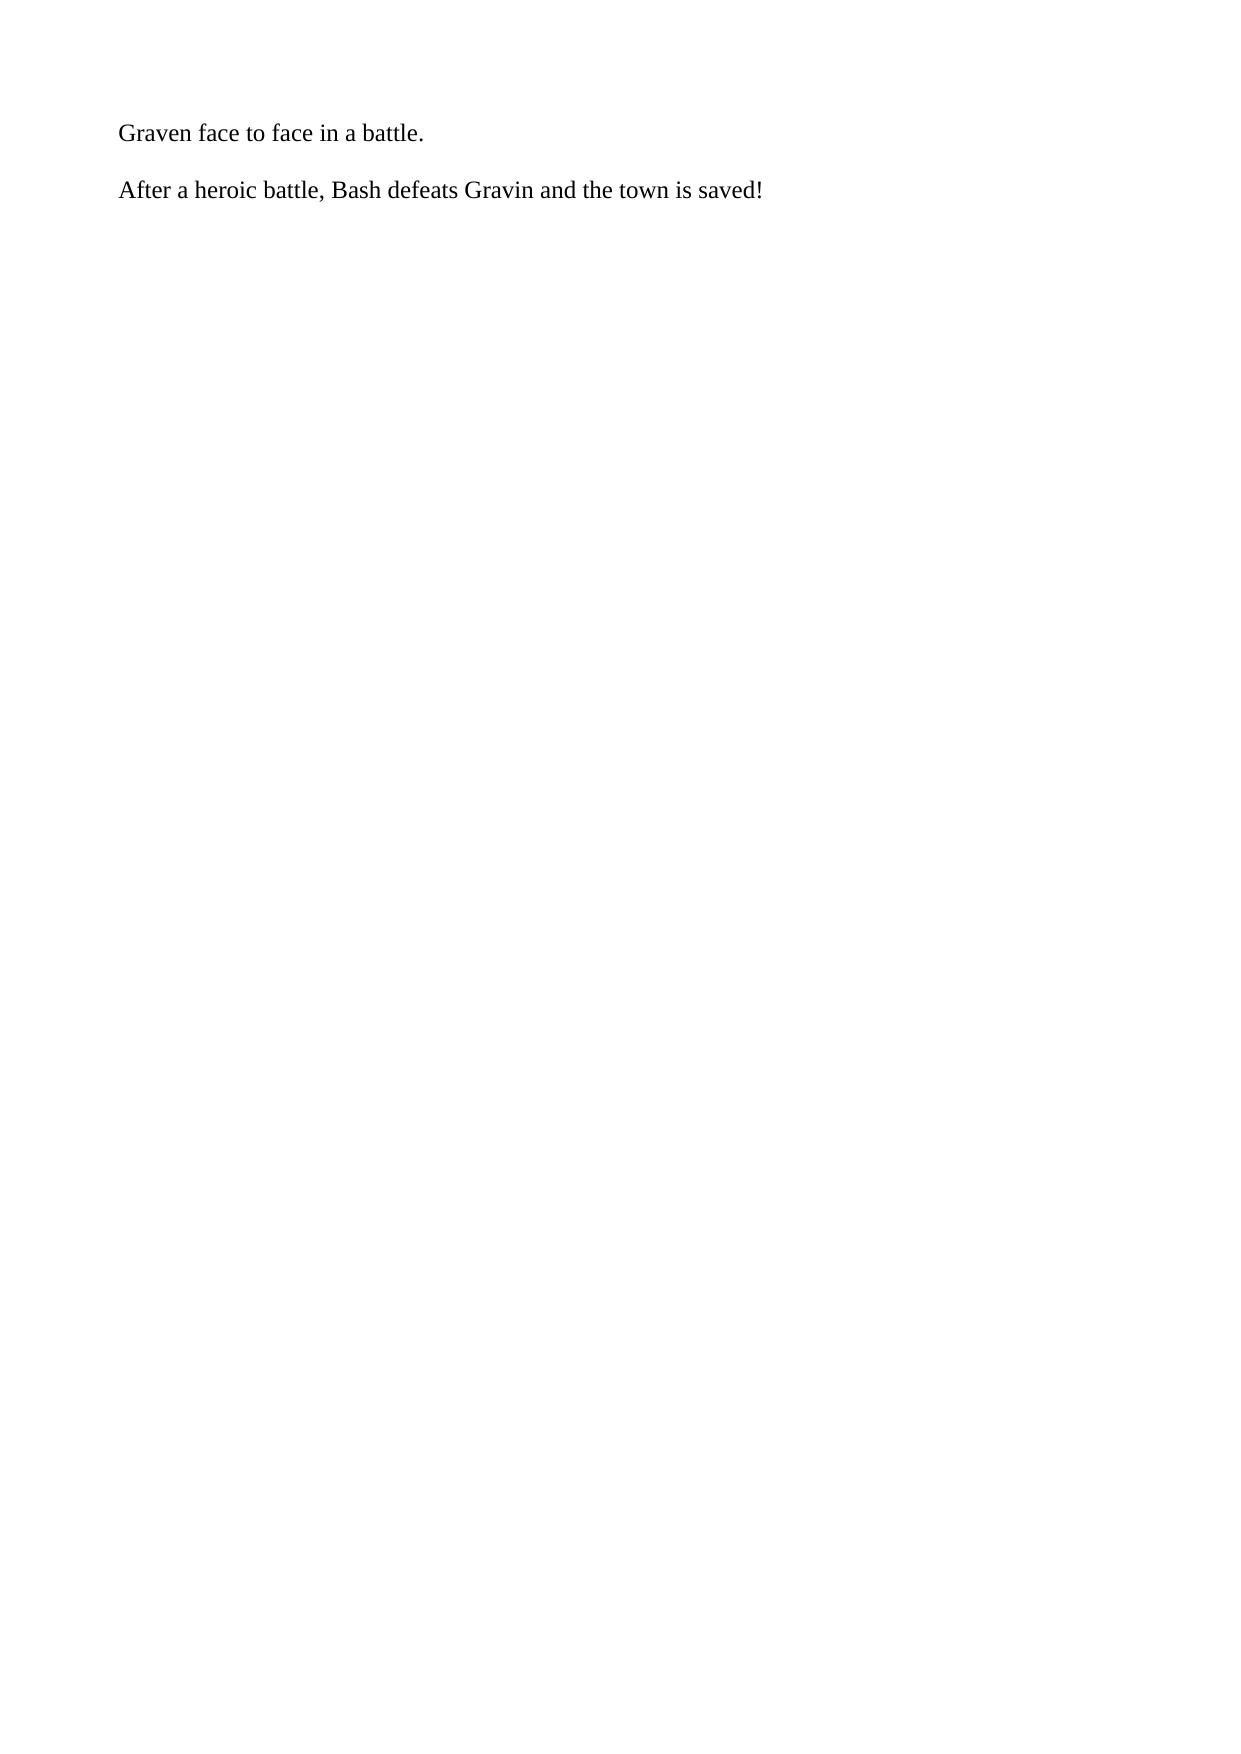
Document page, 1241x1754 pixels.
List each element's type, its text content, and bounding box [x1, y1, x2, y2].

text Graven face to face in a battle. [118, 118, 1122, 147]
text After a heroic battle, Bash defeats Gravin and the town is saved! [118, 147, 1122, 204]
